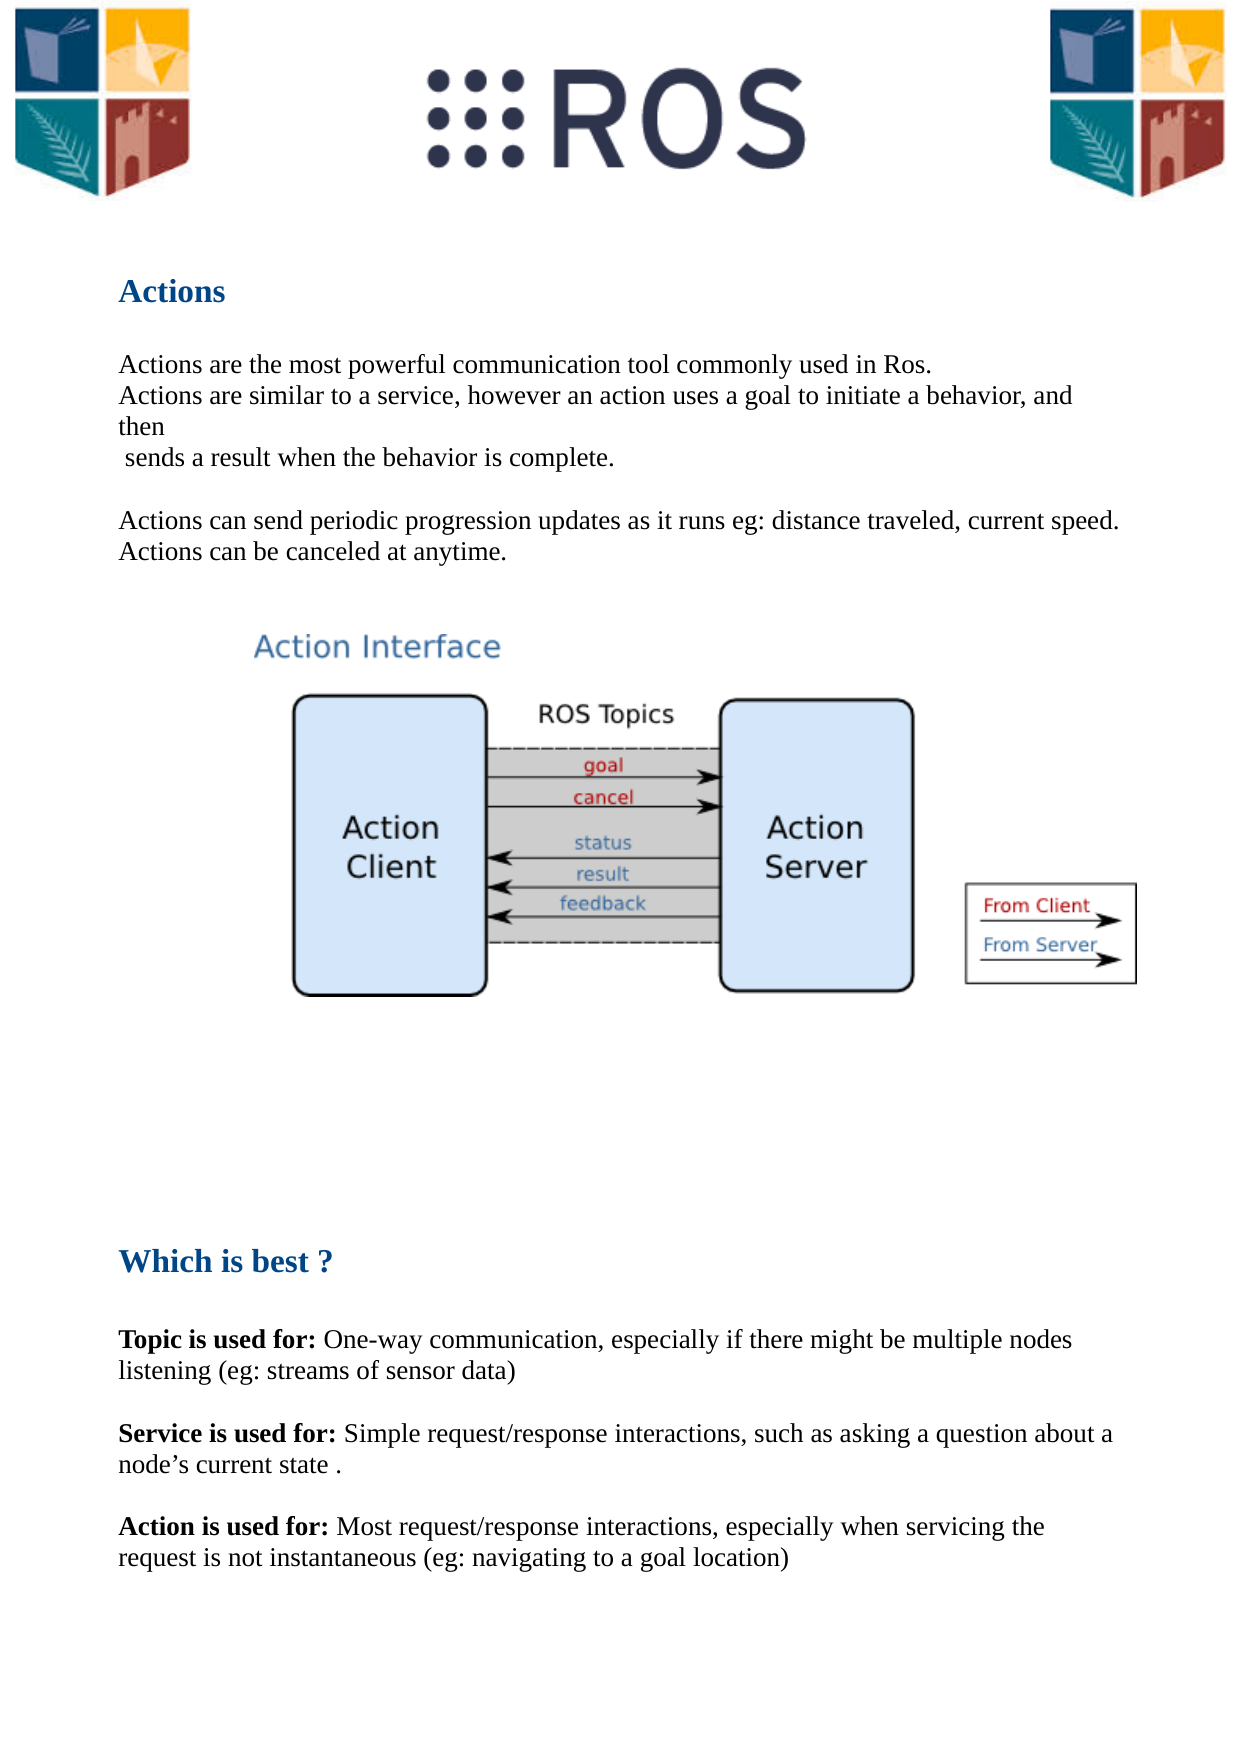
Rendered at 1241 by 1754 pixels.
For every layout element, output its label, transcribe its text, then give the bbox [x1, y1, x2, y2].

text Actions can send periodic progression updates as it runs eg: distance traveled, current speed. [118, 504, 1122, 535]
picture [1038, 1, 1239, 202]
text Actions can be canceled at anytime. [118, 535, 1122, 566]
picture [421, 62, 819, 177]
text Action is used for: Most request/response interactions, especially when servicing the request is not instantaneous (eg: navigating to a goal location) [118, 1510, 1122, 1572]
text Actions are the most powerful communication tool commonly used in Ros. [118, 348, 1122, 379]
picture [3, 0, 204, 201]
text Topic is used for: One-way communication, especially if there might be multiple nodes listening (eg: streams of sensor data) [118, 1323, 1122, 1386]
text Actions are similar to a service, however an action uses a goal to initiate a behavior, and then [118, 379, 1122, 442]
text Which is best ? [118, 1242, 1122, 1280]
text Actions [118, 271, 1122, 310]
text sends a result when the behavior is complete. [118, 442, 1122, 473]
text Service is used for: Simple request/response interactions, such as asking a question about a node’s current state . [118, 1417, 1122, 1479]
picture [254, 634, 1137, 997]
